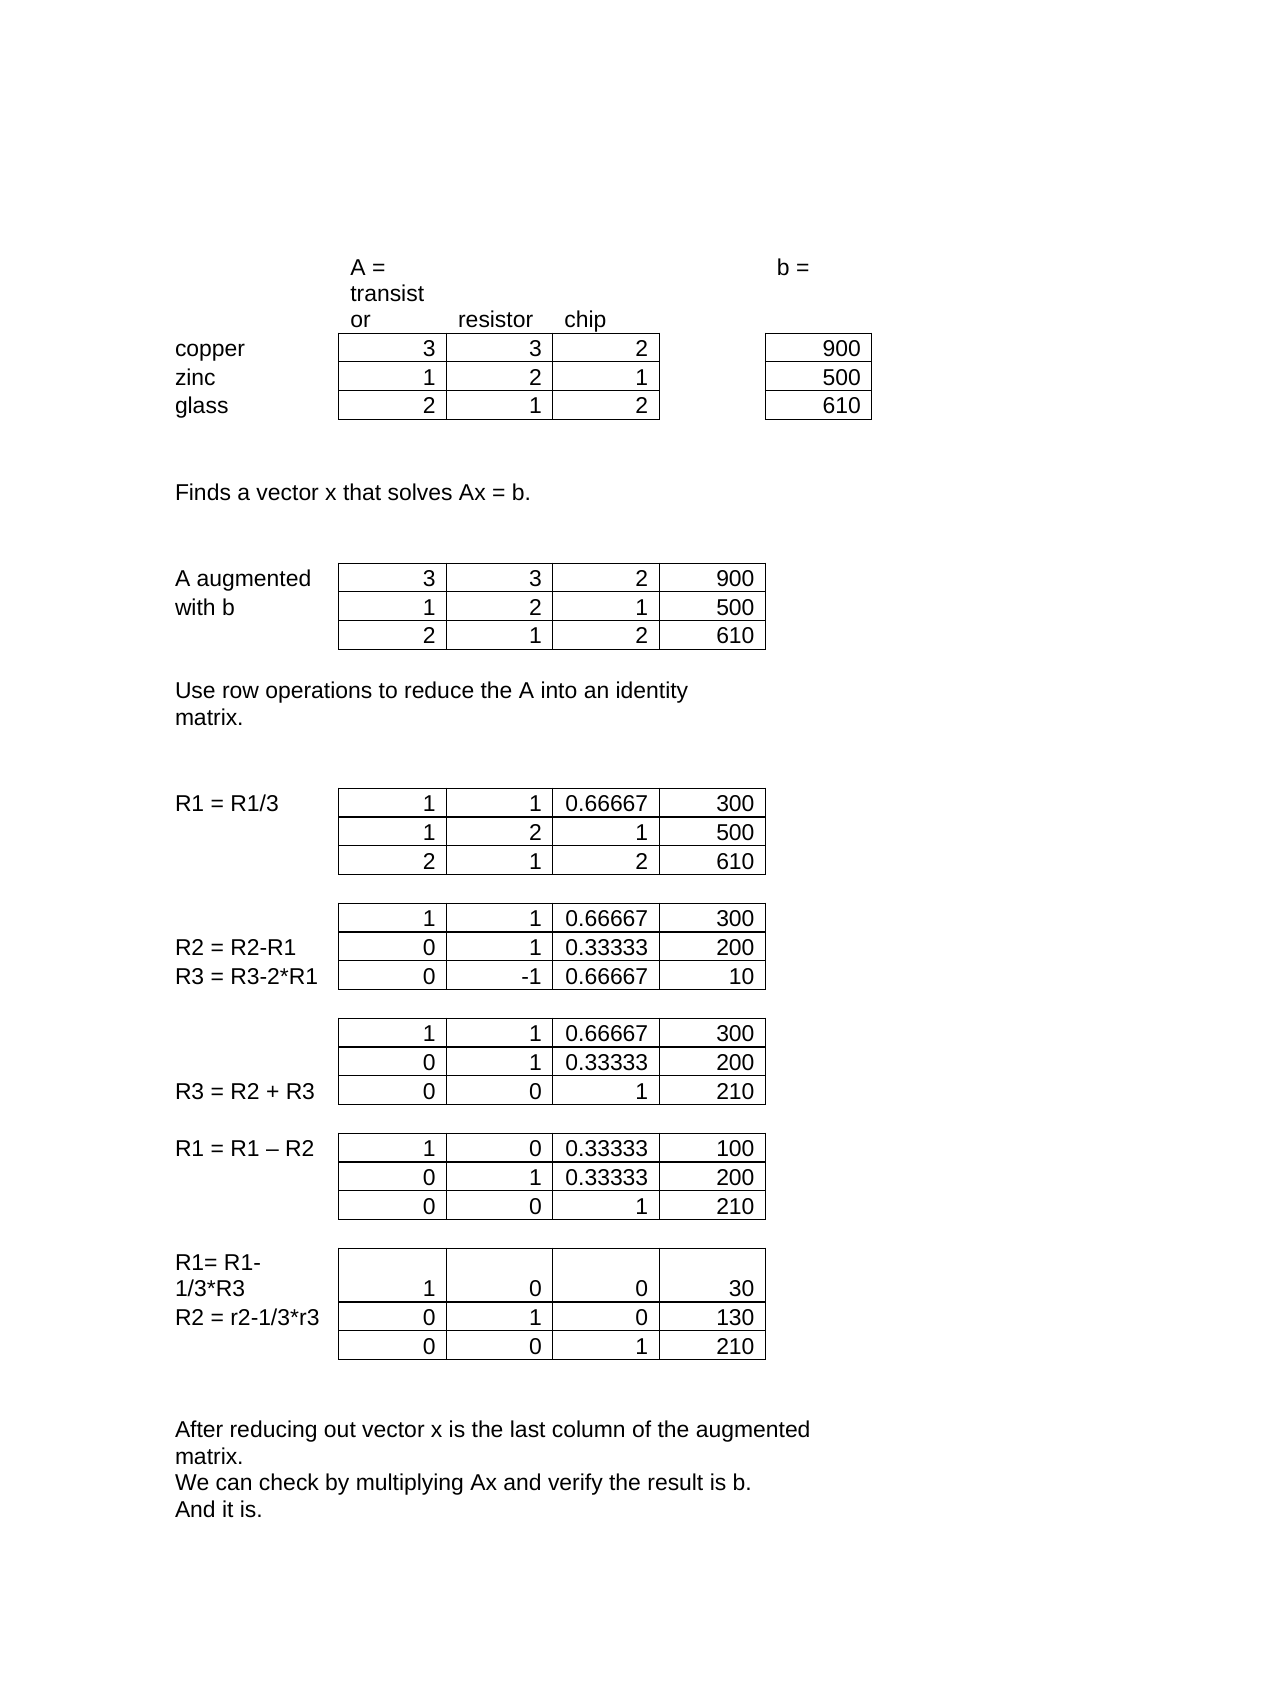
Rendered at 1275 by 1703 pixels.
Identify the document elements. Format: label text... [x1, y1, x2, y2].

table_cell [766, 931, 872, 960]
table_cell [164, 989, 339, 1018]
table_cell [164, 730, 339, 759]
table_cell [164, 448, 339, 476]
table_cell 610 [660, 846, 765, 874]
table_cell [164, 251, 339, 280]
table_cell [553, 759, 659, 788]
table_cell 3 [447, 564, 552, 591]
table_cell 2 [339, 391, 446, 419]
table_cell R1 = R1/3 [164, 788, 338, 816]
table_cell R1= R1-1/3*R3 [164, 1248, 338, 1301]
table_cell [553, 505, 659, 534]
table_cell [164, 1161, 338, 1190]
table_cell [659, 419, 765, 447]
table_cell glass [164, 390, 338, 419]
table_cell [447, 420, 553, 447]
table_cell 0.66667 [553, 904, 659, 931]
table_cell [164, 419, 339, 447]
table_cell 1 [339, 1134, 446, 1161]
table_cell [766, 1190, 872, 1219]
table_cell [164, 620, 338, 649]
table_cell [765, 874, 872, 903]
table_header [659, 194, 765, 222]
table_cell 0 [339, 1191, 446, 1219]
table_cell 1 [447, 621, 552, 649]
table_cell [553, 448, 659, 476]
table_cell [447, 222, 553, 251]
table_cell [447, 650, 553, 677]
table_cell 610 [660, 621, 765, 649]
table_cell [766, 1330, 872, 1359]
table_cell [660, 390, 765, 419]
table_cell We can check by multiplying Ax and verify the result is b. And it is. [164, 1469, 765, 1522]
table_cell [553, 476, 659, 505]
table_cell 1 [447, 904, 552, 931]
table_cell 1 [553, 1331, 659, 1359]
table_cell [164, 1330, 338, 1359]
table_cell b = [765, 251, 872, 280]
table_cell [660, 333, 765, 361]
table_cell [164, 280, 339, 332]
table_cell [339, 875, 447, 903]
table_cell [339, 505, 447, 534]
table_cell Use row operations to reduce the A into an identity matrix. [164, 678, 765, 730]
table_cell 30 [660, 1249, 765, 1301]
table_cell [659, 476, 765, 505]
table_cell [553, 534, 659, 562]
table_cell 2 [339, 621, 446, 649]
table_cell 1 [339, 1249, 446, 1301]
table_header [553, 194, 659, 222]
table_cell [659, 1522, 765, 1551]
table_cell chip [553, 280, 659, 332]
table_cell [339, 420, 447, 447]
table_cell [765, 989, 872, 1018]
table_cell [766, 563, 872, 591]
table_cell 2 [447, 592, 552, 620]
table_cell [659, 1360, 765, 1388]
table_cell [164, 816, 338, 845]
table_cell [765, 534, 872, 562]
table_cell [339, 1388, 447, 1416]
table_cell [659, 222, 765, 251]
table_cell [553, 875, 659, 903]
table_cell 1 [447, 1303, 552, 1330]
table_cell [339, 222, 447, 251]
table_cell A augmented [164, 563, 338, 591]
table_cell [164, 1522, 339, 1551]
table_cell 210 [660, 1076, 765, 1104]
table_cell 0 [339, 1048, 446, 1075]
table_cell [765, 678, 872, 730]
table_header [164, 194, 339, 222]
table_cell 1 [447, 391, 552, 419]
table_cell [339, 1220, 447, 1248]
table_cell 200 [660, 1048, 765, 1075]
table_cell [765, 420, 872, 447]
table_cell with b [164, 591, 338, 620]
table_cell 200 [660, 1163, 765, 1190]
table_cell [164, 759, 339, 788]
table_cell [164, 505, 339, 534]
table_cell [765, 222, 872, 251]
table_cell 3 [339, 564, 446, 591]
table_cell [164, 1046, 338, 1075]
table_cell 0.66667 [553, 789, 659, 816]
table_cell 2 [553, 334, 659, 361]
table_cell 200 [660, 933, 765, 960]
table_cell [553, 1388, 659, 1416]
table_cell 610 [766, 391, 871, 419]
table_cell 1 [339, 789, 446, 816]
table_cell [164, 1018, 338, 1046]
table_cell resistor [447, 280, 553, 332]
table_cell R3 = R2 + R3 [164, 1075, 338, 1104]
table_cell 0 [447, 1191, 552, 1219]
table_cell [765, 759, 872, 788]
table_cell [339, 990, 447, 1018]
table_cell 900 [660, 564, 765, 591]
table_cell 0.66667 [553, 1019, 659, 1046]
table_cell [164, 649, 339, 677]
table_cell 900 [766, 334, 871, 361]
table_cell [339, 448, 447, 476]
table_cell [765, 448, 872, 476]
table_cell 0 [447, 1249, 552, 1301]
table_cell R3 = R3-2*R1 [164, 960, 338, 989]
table_cell [553, 1105, 659, 1133]
table_cell 1 [339, 592, 446, 620]
table_cell 0.33333 [553, 1163, 659, 1190]
table_cell [659, 1220, 765, 1248]
table_cell 0.33333 [553, 933, 659, 960]
table_cell 2 [339, 846, 446, 874]
table_cell After reducing out vector x is the last column of the augmented matrix. [164, 1416, 872, 1469]
table_cell transistor [339, 280, 447, 332]
table_cell 1 [339, 818, 446, 845]
table_cell 210 [660, 1331, 765, 1359]
table_cell 1 [553, 362, 659, 390]
table_cell [447, 534, 553, 562]
table_header [447, 194, 553, 222]
table_cell copper [164, 333, 338, 361]
table_cell [659, 280, 765, 332]
table_cell [553, 990, 659, 1018]
table_cell [659, 730, 765, 759]
table_cell [659, 759, 765, 788]
table_cell 1 [447, 789, 552, 816]
table_cell 100 [660, 1134, 765, 1161]
table_cell [765, 1359, 872, 1388]
table_cell [553, 420, 659, 447]
table_cell 2 [447, 362, 552, 390]
table_cell [339, 1105, 447, 1133]
table_cell [447, 448, 553, 476]
table_cell [766, 903, 872, 931]
table_cell [447, 1105, 553, 1133]
table_cell [765, 1219, 872, 1248]
table_cell [765, 1469, 872, 1522]
table_cell [447, 759, 553, 788]
table_cell 0 [553, 1303, 659, 1330]
table_cell 300 [660, 904, 765, 931]
table_cell 1 [447, 1048, 552, 1075]
table_cell [447, 1220, 553, 1248]
table_cell [447, 990, 553, 1018]
table_cell [765, 505, 872, 534]
table_cell [766, 1248, 872, 1301]
table_cell [765, 476, 872, 505]
table_cell [660, 361, 765, 390]
table_cell [447, 1522, 553, 1551]
table_cell 1 [553, 1076, 659, 1104]
table_cell [164, 1190, 338, 1219]
table_cell [164, 534, 339, 562]
table_cell [766, 1046, 872, 1075]
table_cell [766, 788, 872, 816]
table_cell [553, 251, 659, 280]
table_cell 0 [339, 1163, 446, 1190]
table_header [339, 194, 447, 222]
table_cell 2 [553, 621, 659, 649]
table_cell 500 [660, 592, 765, 620]
table_cell [164, 1219, 339, 1248]
table_cell [659, 650, 765, 677]
table_cell 0 [447, 1134, 552, 1161]
table_cell [553, 1522, 659, 1551]
table_cell 1 [447, 933, 552, 960]
table_cell 0 [339, 933, 446, 960]
table_cell Finds a vector x that solves Ax = b. [164, 476, 553, 505]
table_cell 500 [660, 818, 765, 845]
table_cell 210 [660, 1191, 765, 1219]
table_cell [447, 730, 553, 759]
table_header [765, 194, 872, 222]
table_cell [659, 1388, 765, 1416]
table_cell 0 [339, 1331, 446, 1359]
table_cell [659, 448, 765, 476]
table_cell A = [339, 251, 447, 280]
table_cell 300 [660, 789, 765, 816]
table_cell [765, 1104, 872, 1133]
table_cell [766, 1301, 872, 1330]
table_cell [339, 1522, 447, 1551]
table_cell [766, 620, 872, 649]
table_cell [553, 1360, 659, 1388]
table_cell [553, 1220, 659, 1248]
table_cell [765, 1388, 872, 1416]
table_cell [766, 1133, 872, 1161]
table_cell [164, 1388, 339, 1416]
table_cell 10 [660, 961, 765, 989]
table_cell [447, 251, 553, 280]
table_cell [765, 730, 872, 759]
table_cell [339, 730, 447, 759]
table_cell 0 [339, 961, 446, 989]
table_cell R2 = R2-R1 [164, 931, 338, 960]
table_cell 1 [553, 818, 659, 845]
table_cell [447, 505, 553, 534]
table_cell [659, 251, 765, 280]
table_cell 2 [553, 391, 659, 419]
table_cell [659, 1105, 765, 1133]
table_cell 0 [339, 1303, 446, 1330]
table_cell [164, 903, 338, 931]
table_cell [766, 1161, 872, 1190]
table_cell [553, 730, 659, 759]
table_cell [164, 222, 339, 251]
table_cell 500 [766, 362, 871, 390]
table_cell 0.33333 [553, 1048, 659, 1075]
table_cell 2 [553, 564, 659, 591]
table_cell [765, 649, 872, 677]
table_cell [766, 591, 872, 620]
table_cell 300 [660, 1019, 765, 1046]
table_cell [339, 650, 447, 677]
table_cell [659, 505, 765, 534]
table_cell [765, 1522, 872, 1551]
table_cell 2 [553, 846, 659, 874]
table_cell [339, 759, 447, 788]
table_cell 3 [447, 334, 552, 361]
table_cell 0 [447, 1076, 552, 1104]
table_cell [164, 874, 339, 903]
table_cell [164, 1104, 339, 1133]
table_cell [553, 222, 659, 251]
table_cell [766, 960, 872, 989]
table_cell 0.33333 [553, 1134, 659, 1161]
table_cell -1 [447, 961, 552, 989]
table_cell 2 [447, 818, 552, 845]
table_cell [447, 875, 553, 903]
table_cell [164, 1359, 339, 1388]
table_cell 1 [553, 1191, 659, 1219]
table_cell R1 = R1 – R2 [164, 1133, 338, 1161]
table_cell 0 [339, 1076, 446, 1104]
table_cell [766, 845, 872, 874]
table_cell [659, 875, 765, 903]
table_cell 1 [553, 592, 659, 620]
table_cell [553, 650, 659, 677]
table_cell 1 [447, 1019, 552, 1046]
table_cell [766, 1075, 872, 1104]
table_cell [766, 1018, 872, 1046]
table_cell 0.66667 [553, 961, 659, 989]
table_cell [339, 1360, 447, 1388]
table_cell [766, 816, 872, 845]
table_cell [447, 1388, 553, 1416]
table_cell [447, 1360, 553, 1388]
table_cell 130 [660, 1303, 765, 1330]
table_cell 0 [553, 1249, 659, 1301]
table_cell zinc [164, 361, 338, 390]
table_cell [765, 280, 872, 332]
table_cell [659, 990, 765, 1018]
table_cell 3 [339, 334, 446, 361]
table_cell [659, 534, 765, 562]
table_cell 1 [339, 1019, 446, 1046]
table_cell 0 [447, 1331, 552, 1359]
table_cell [339, 534, 447, 562]
table_cell [164, 845, 338, 874]
table_cell 1 [339, 362, 446, 390]
table_cell 1 [447, 846, 552, 874]
table_cell R2 = r2-1/3*r3 [164, 1301, 338, 1330]
table_cell 1 [339, 904, 446, 931]
table_cell 1 [447, 1163, 552, 1190]
